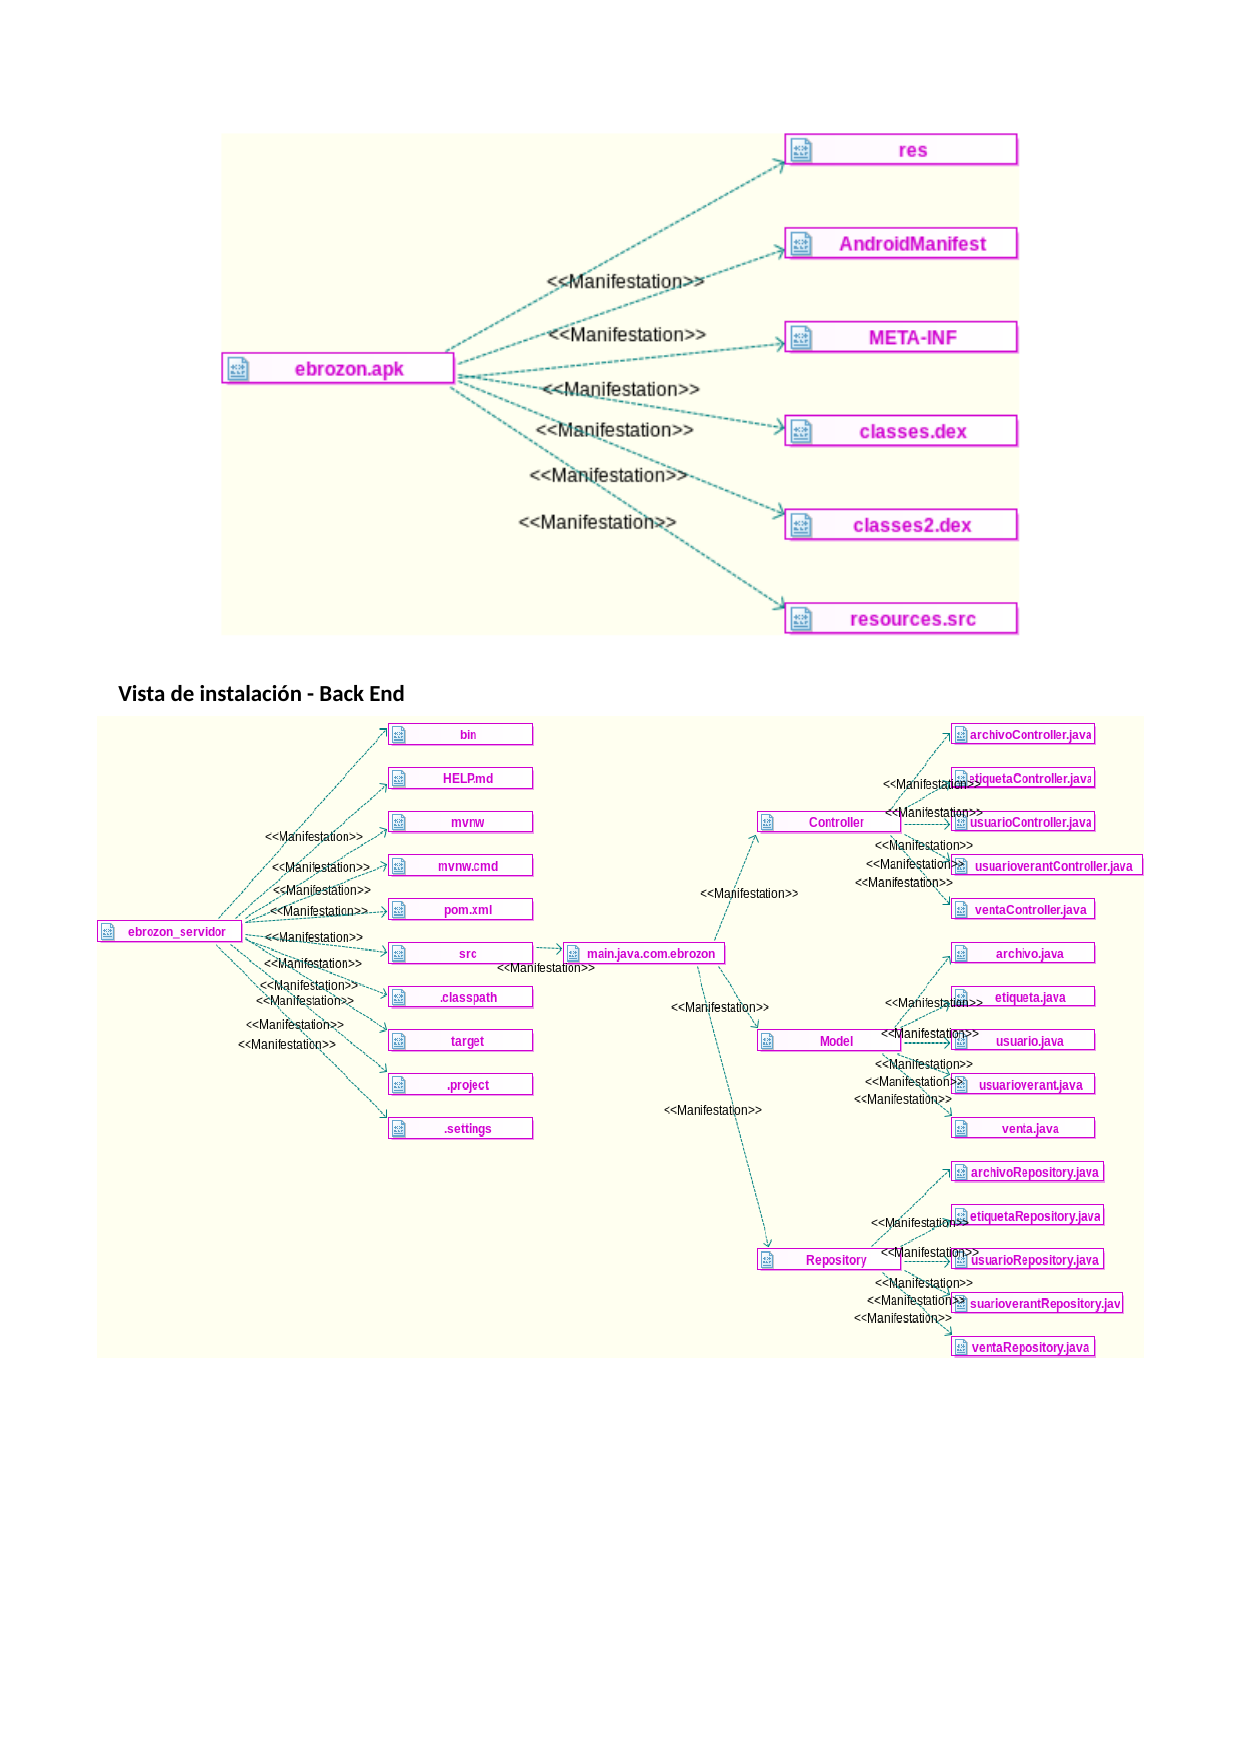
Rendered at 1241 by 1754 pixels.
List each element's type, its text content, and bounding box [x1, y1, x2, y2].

picture [206, 118, 1035, 651]
picture [87, 707, 1153, 1369]
text Vista de instalación - Back End [118, 679, 1122, 707]
